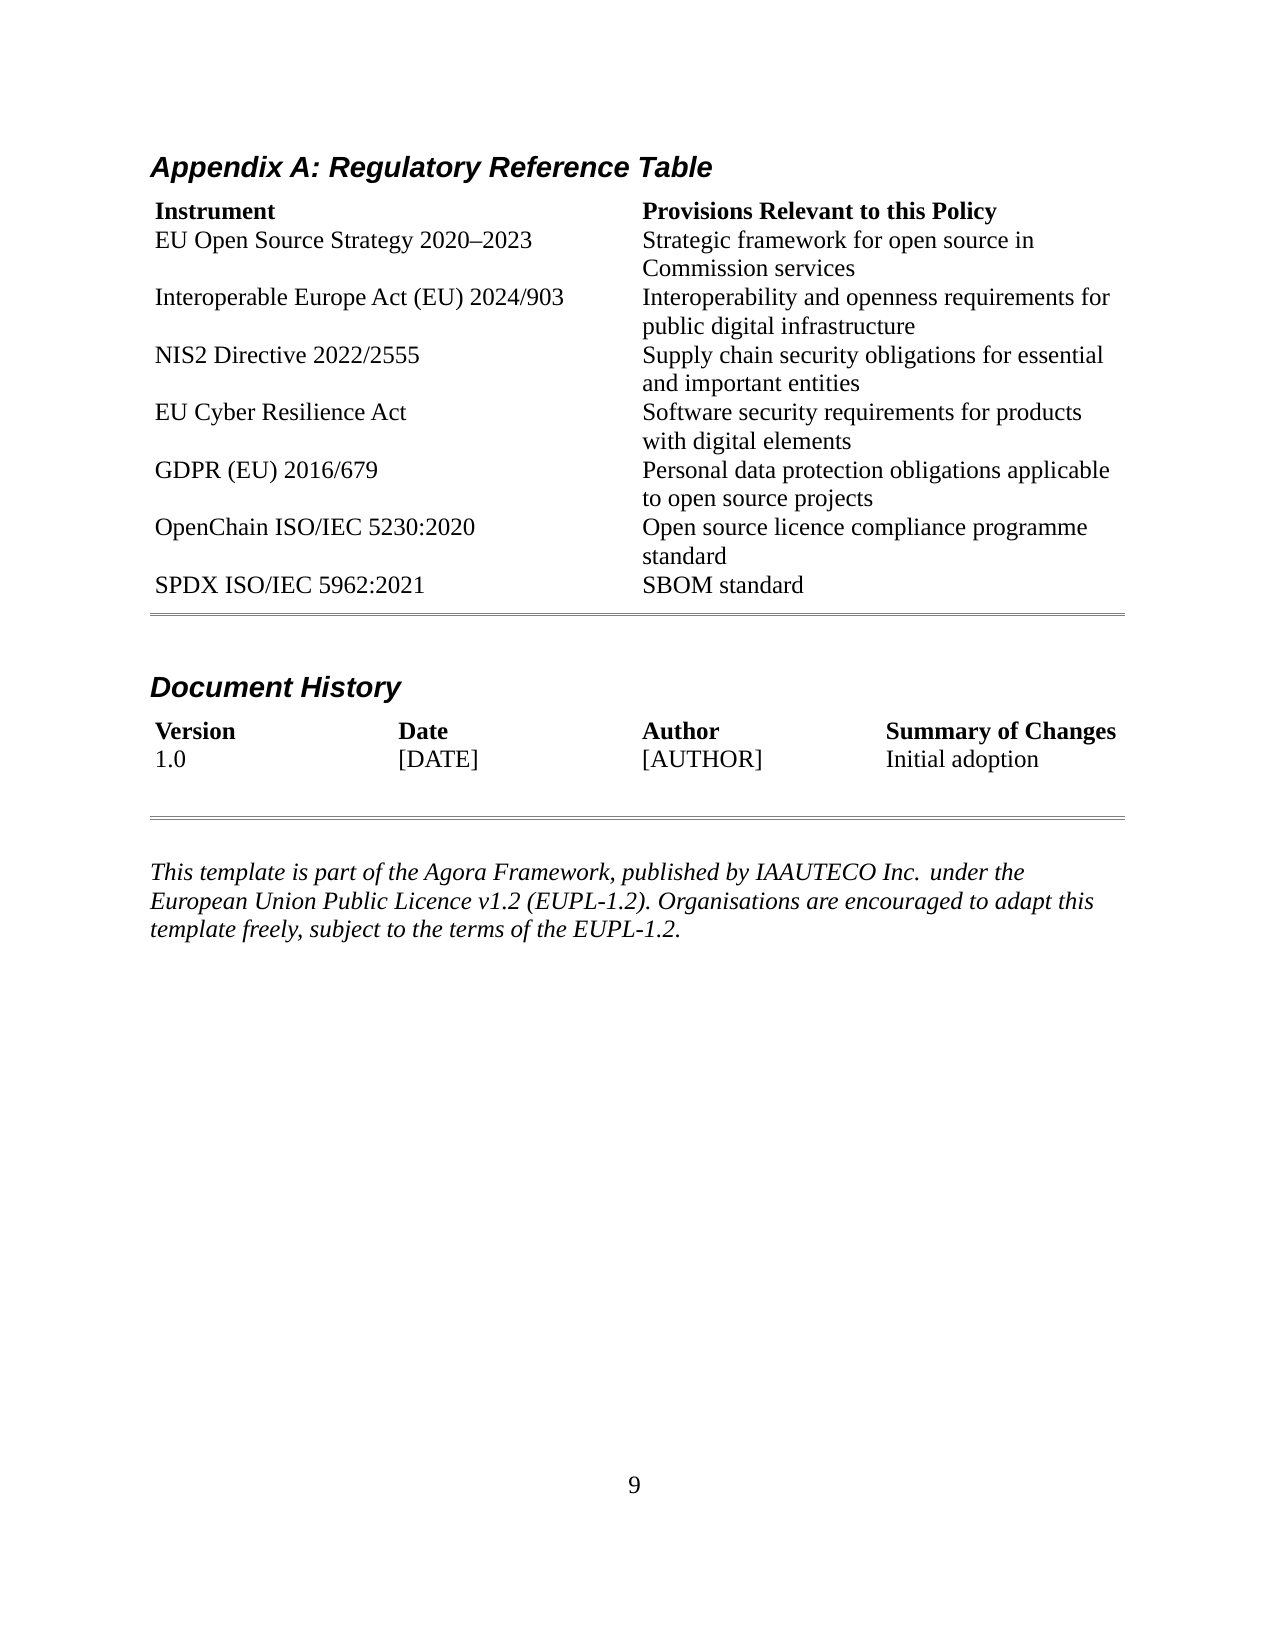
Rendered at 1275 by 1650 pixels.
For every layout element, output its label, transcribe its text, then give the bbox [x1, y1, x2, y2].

table_cell NIS2 Directive 2022/2555 [150, 340, 637, 397]
table_cell [DATE] [394, 745, 637, 773]
table_cell Interoperable Europe Act (EU) 2024/903 [150, 282, 637, 340]
table_cell SBOM standard [638, 570, 1125, 598]
text This template is part of the Agora Framework, published by IAAUTECO Inc. under the European Union Public Licence v1.2 (EUPL-1.2). Organisations are encouraged to adapt this template freely, subject to the terms of the EUPL-1.2. [150, 857, 1125, 943]
table_header Version [150, 716, 394, 744]
table_header Date [394, 716, 637, 744]
table_cell [AUTHOR] [638, 745, 881, 773]
table_cell Open source licence compliance programme standard [638, 512, 1125, 570]
subtitle Document History [150, 670, 1125, 703]
table_cell 1.0 [150, 745, 394, 773]
table_cell [394, 773, 637, 802]
table_cell [881, 773, 1125, 802]
table_cell Initial adoption [881, 745, 1125, 773]
table_cell OpenChain ISO/IEC 5230:2020 [150, 512, 637, 570]
table_cell SPDX ISO/IEC 5962:2021 [150, 570, 637, 598]
table_header Author [638, 716, 881, 744]
table_cell [638, 773, 881, 802]
table_cell Software security requirements for products with digital elements [638, 397, 1125, 455]
table_cell GDPR (EU) 2016/679 [150, 455, 637, 512]
table_header Summary of Changes [881, 716, 1125, 744]
table_cell Strategic framework for open source in Commission services [638, 225, 1125, 282]
table_cell EU Open Source Strategy 2020–2023 [150, 225, 637, 282]
table_cell Interoperability and openness requirements for public digital infrastructure [638, 282, 1125, 340]
subtitle Appendix A: Regulatory Reference Table [150, 150, 1125, 183]
table_header Instrument [150, 196, 637, 225]
table_cell [150, 773, 394, 802]
table_cell Supply chain security obligations for essential and important entities [638, 340, 1125, 397]
table_cell EU Cyber Resilience Act [150, 397, 637, 455]
table_cell Personal data protection obligations applicable to open source projects [638, 455, 1125, 512]
table_header Provisions Relevant to this Policy [638, 196, 1125, 225]
